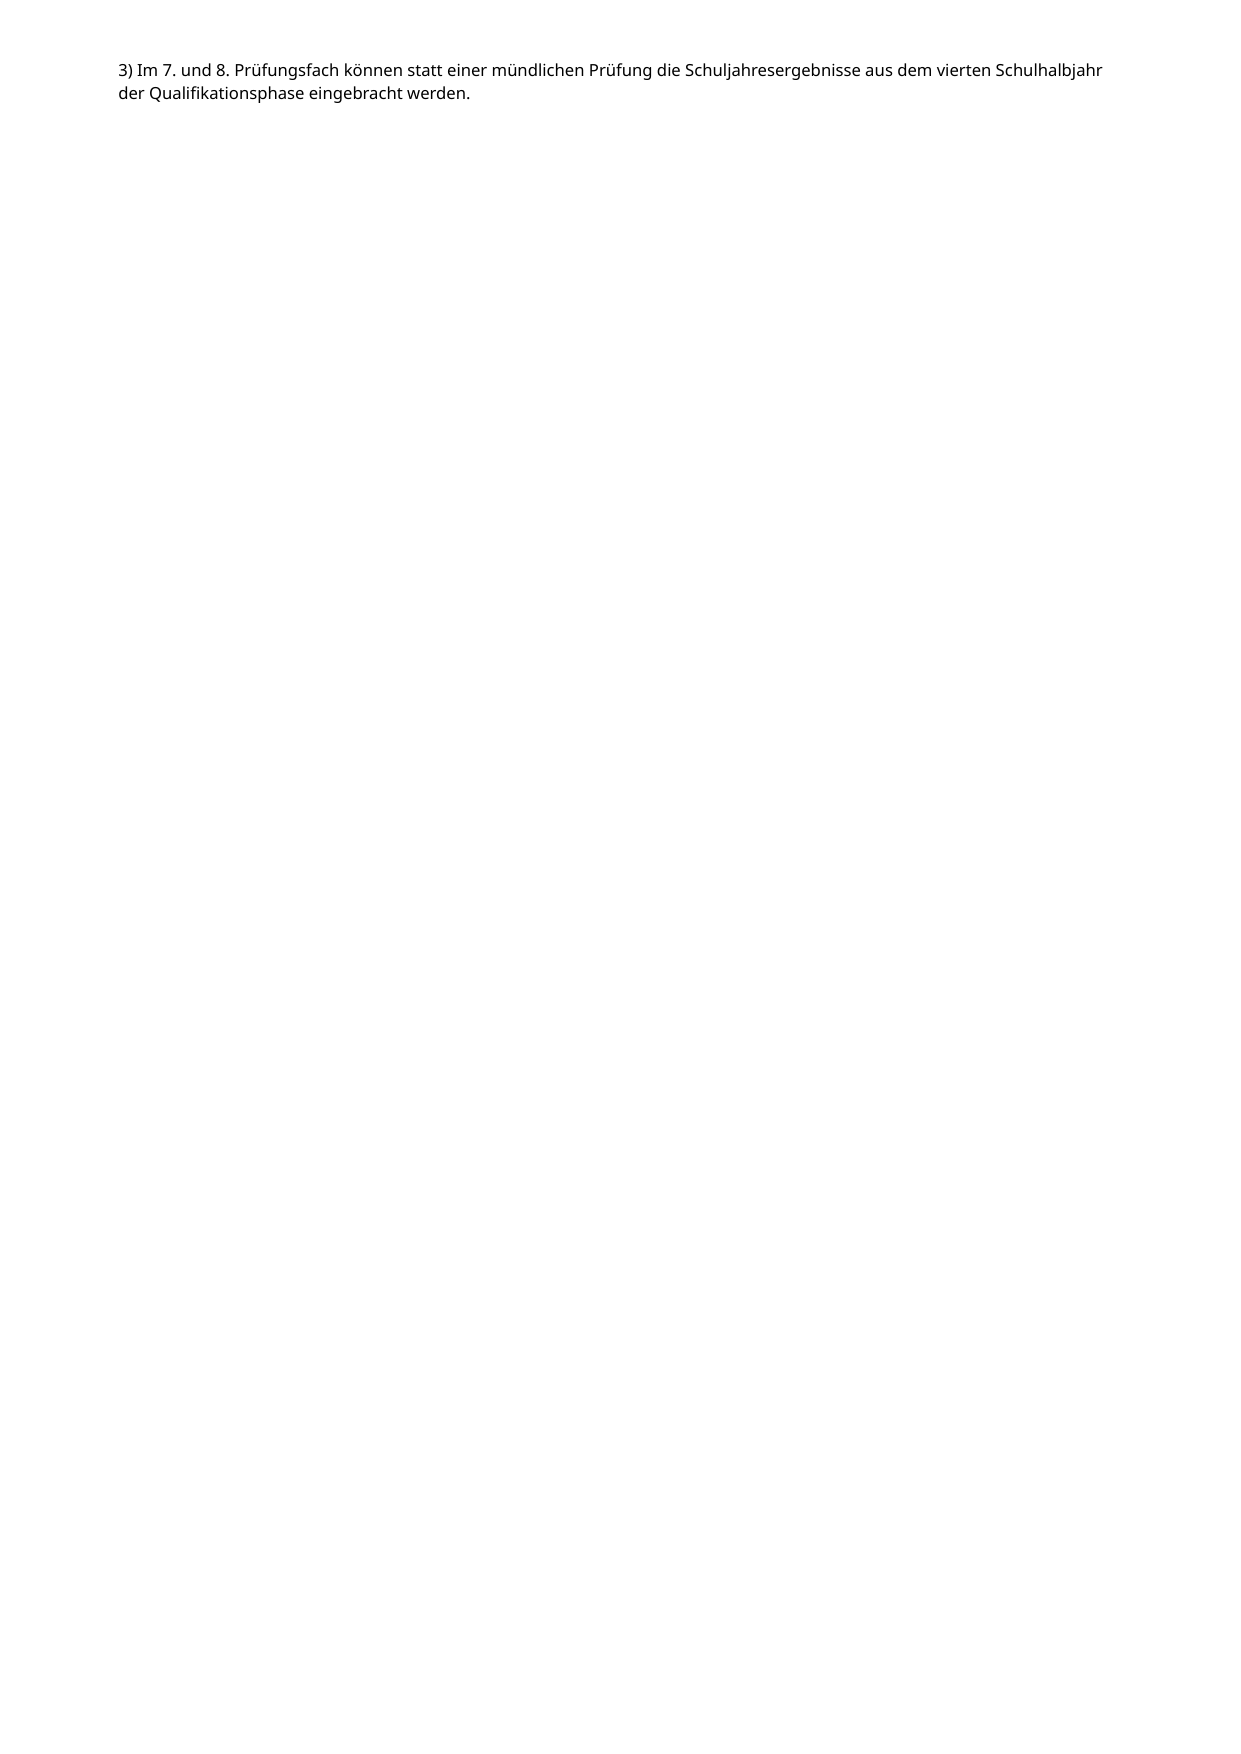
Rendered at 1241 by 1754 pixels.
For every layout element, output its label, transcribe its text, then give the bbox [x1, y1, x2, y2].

text 3) Im 7. und 8. Prüfungsfach können statt einer mündlichen Prüfung die Schuljahresergebnisse aus dem vierten Schulhalbjahr der Qualifikationsphase eingebracht werden. [118, 59, 1122, 104]
